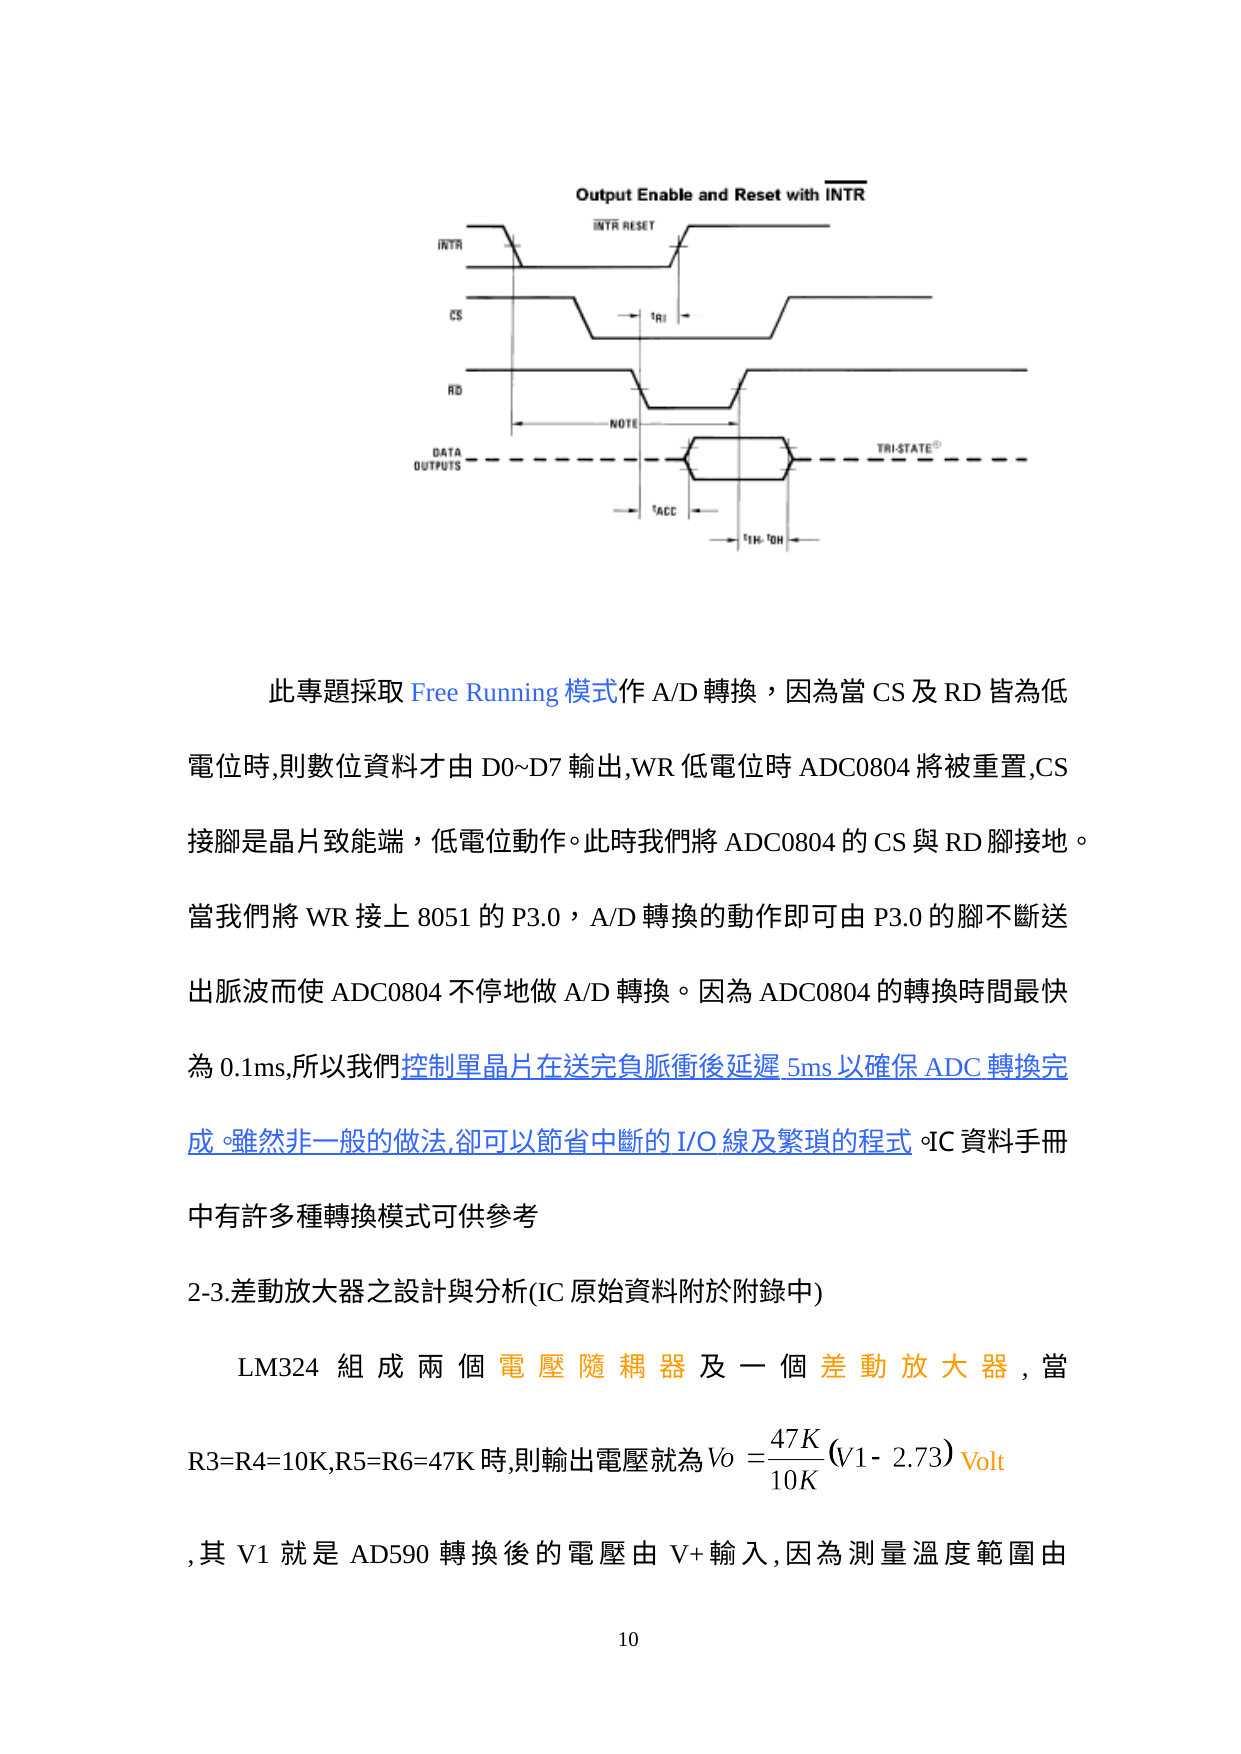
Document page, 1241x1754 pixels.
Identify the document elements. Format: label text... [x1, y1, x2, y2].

text 此專題採取Free Running模式作A/D轉換，因為當CS及RD皆為低電位時,則數位資料才由D0~D7輸出,WR低電位時ADC0804將被重置,CS接腳是晶片致能端，低電位動作。此時我們將ADC0804的CS與RD腳接地。當我們將WR接上8051的P3.0，A/D轉換的動作即可由P3.0的腳不斷送出脈波而使ADC0804不停地做A/D轉換。因為ADC0804的轉換時間最快為0.1ms,所以我們控制單晶片在送完負脈衝後延遲5ms以確保ADC轉換完成。雖然非一般的做法,卻可以節省中斷的I/O線及繁瑣的程式。IC資料手冊中有許多種轉換模式可供參考 [187, 652, 1069, 1252]
text 2-3.差動放大器之設計與分析(IC原始資料附於附錄中) [187, 1252, 1069, 1327]
text ,其V1就是AD590轉換後的電壓由V+輸入,因為測量溫度範圍由 [187, 1514, 1069, 1589]
picture [285, 164, 1053, 578]
text LM324組成兩個電壓隨耦器及一個差動放大器,當R3=R4=10K,R5=R6=47K時,則輸出電壓就為 Volt [187, 1327, 1069, 1514]
